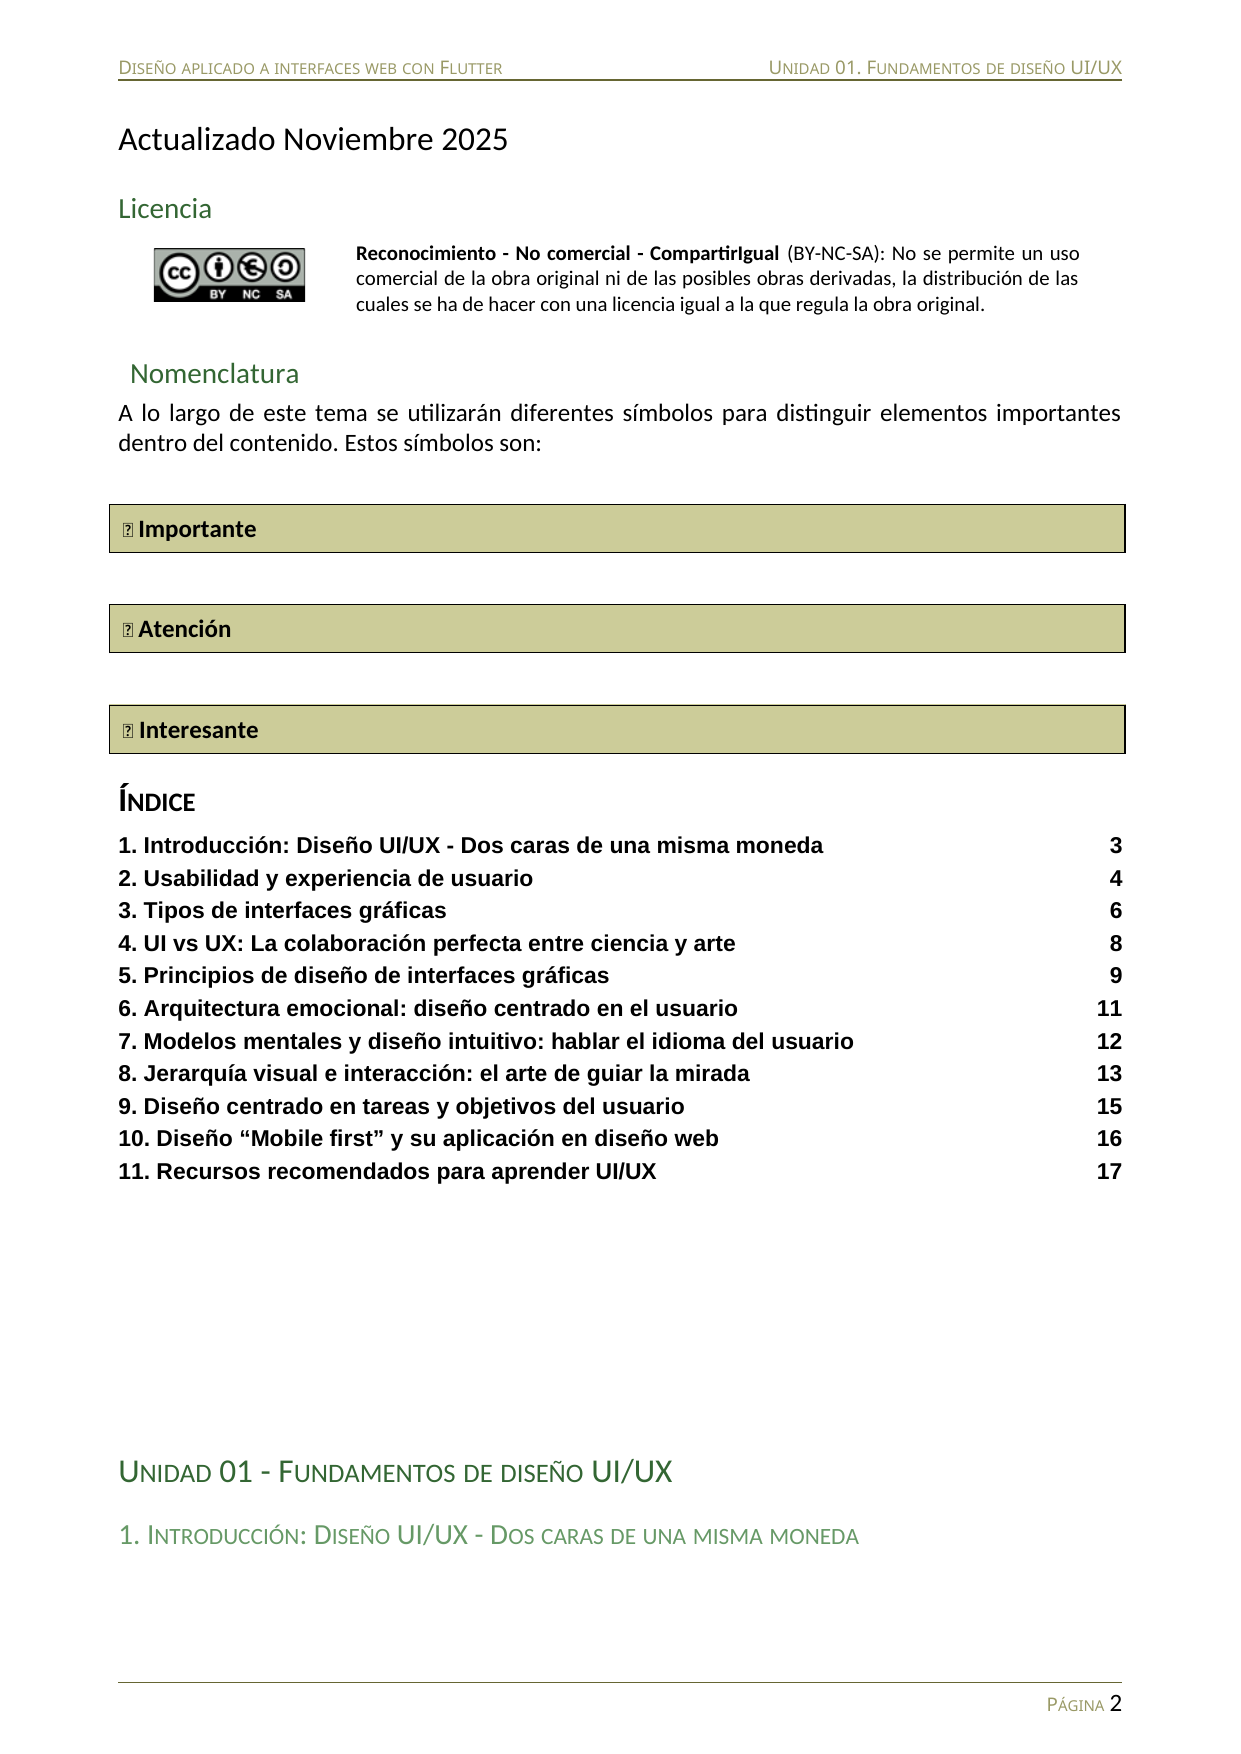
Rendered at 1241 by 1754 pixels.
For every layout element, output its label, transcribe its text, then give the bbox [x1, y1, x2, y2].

text 1. Introducción: Diseño UI/UX - Dos caras de una misma moneda 3 [118, 832, 1122, 858]
text Nomenclatura [118, 355, 1122, 390]
text Licencia [118, 190, 1122, 225]
text 4. UI vs UX: La colaboración perfecta entre ciencia y arte 8 [118, 930, 1122, 956]
text 11. Recursos recomendados para aprender UI/UX 17 [118, 1158, 1122, 1184]
text Actualizado Noviembre 2025 [118, 118, 1122, 159]
text 6. Arquitectura emocional: diseño centrado en el usuario 11 [118, 995, 1122, 1021]
subtitle 1. Introducción: Diseño UI/UX - Dos caras de una misma moneda [118, 1516, 1122, 1552]
text 5. Principios de diseño de interfaces gráficas 9 [118, 962, 1122, 989]
text 7. Modelos mentales y diseño intuitivo: hablar el idioma del usuario 12 [118, 1028, 1122, 1054]
text 9. Diseño centrado en tareas y objetivos del usuario 15 [118, 1093, 1122, 1119]
text 8. Jerarquía visual e interacción: el arte de guiar la mirada 13 [118, 1060, 1122, 1087]
text 10. Diseño “Mobile first” y su aplicación en diseño web 16 [118, 1125, 1122, 1152]
text Índice [118, 779, 1122, 819]
text Reconocimiento - No comercial - CompartirIgual (BY-NC-SA): No se permite un uso comercial de la obra original ni de las posibles obras derivadas, la distribución de las cuales se ha de hacer con una licencia igual a la que regula la obra original. [159, 240, 1080, 316]
text 2. Usabilidad y experiencia de usuario 4 [118, 864, 1122, 891]
text 📖 Importante [110, 505, 1124, 552]
text Unidad 01 - Fundamentos de diseño UI/UX [118, 1451, 1122, 1491]
text ❕ Atención [110, 605, 1124, 652]
text 3. Tipos de interfaces gráficas 6 [118, 897, 1122, 923]
picture [153, 248, 306, 302]
text 💬 Interesante [110, 706, 1124, 753]
text A lo largo de este tema se utilizarán diferentes símbolos para distinguir elementos importantes dentro del contenido. Estos símbolos son: [118, 397, 1122, 458]
